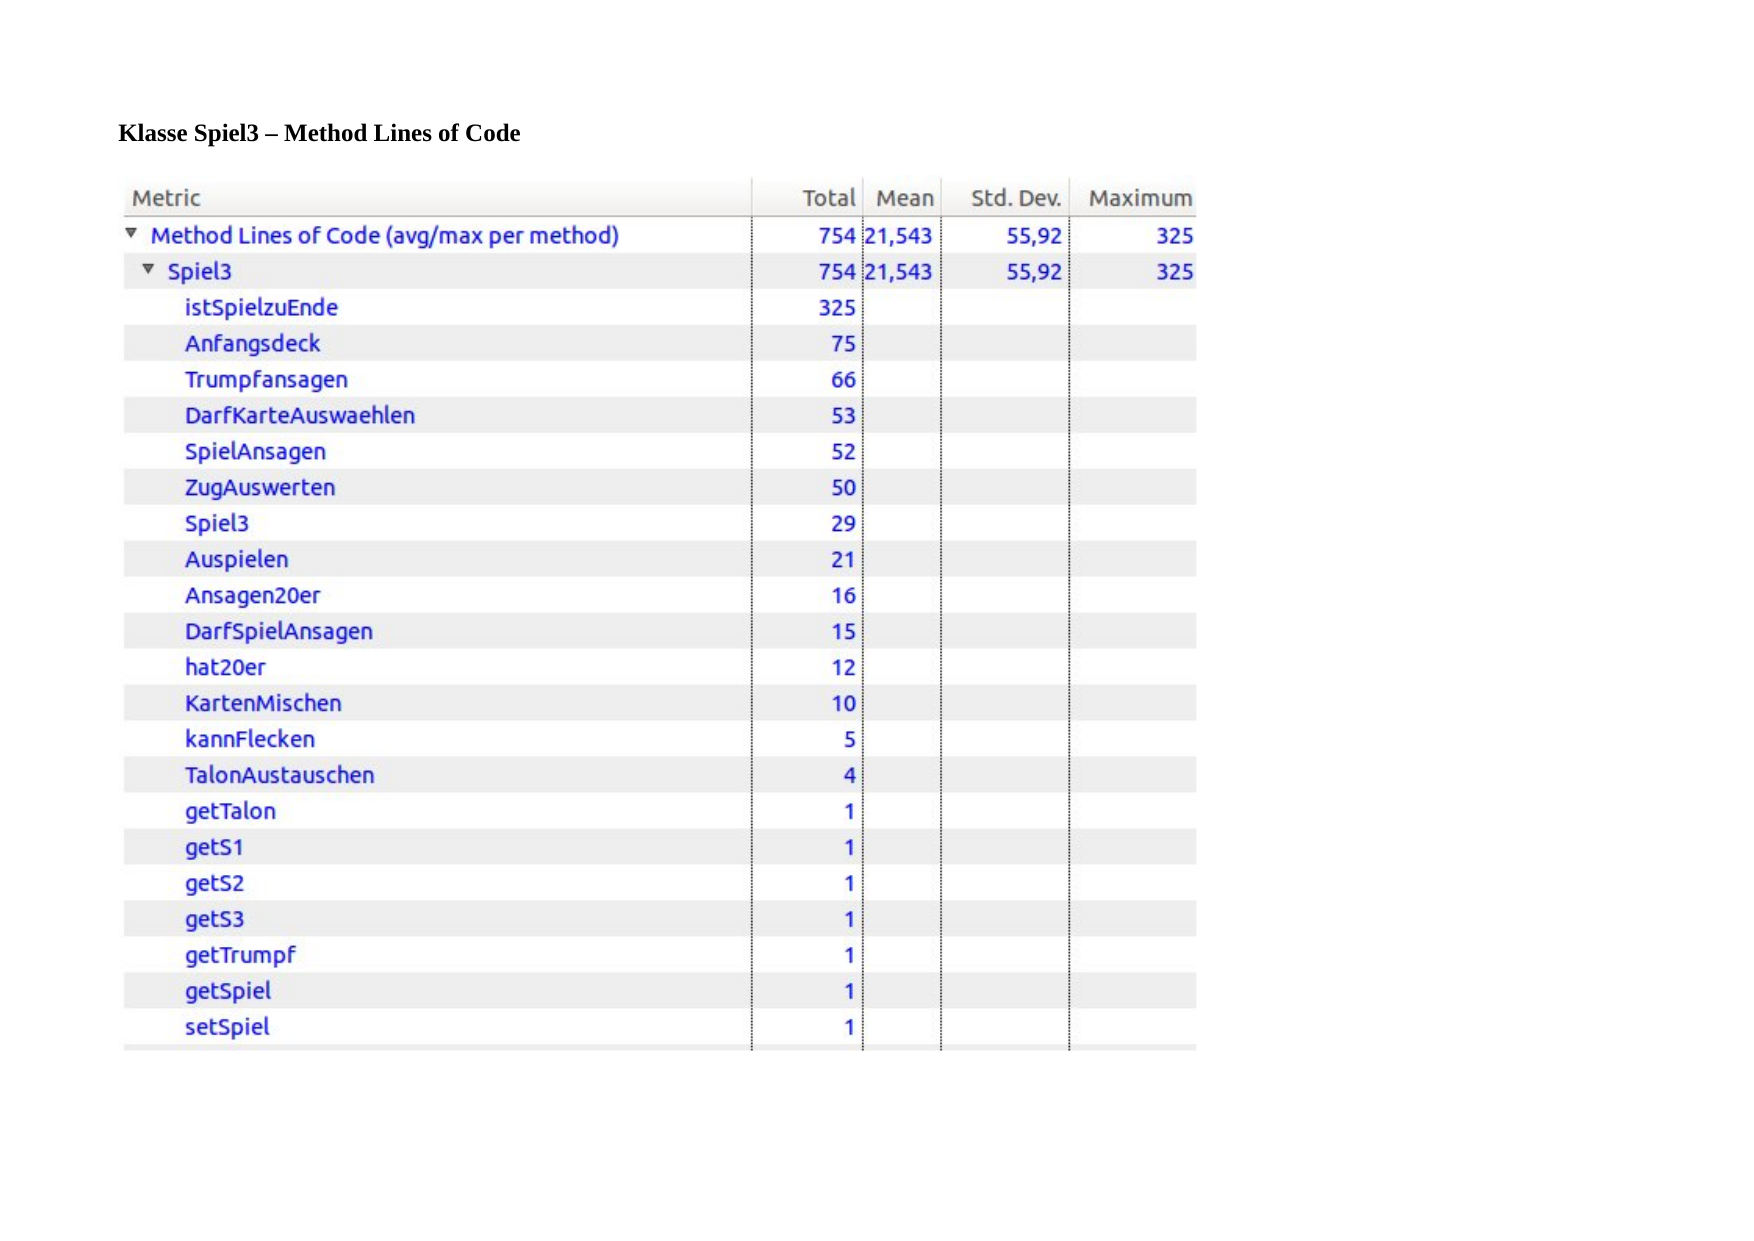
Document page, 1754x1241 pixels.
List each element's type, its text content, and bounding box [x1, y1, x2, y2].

text Klasse Spiel3 – Method Lines of Code [118, 118, 1636, 147]
picture [118, 175, 1197, 1057]
